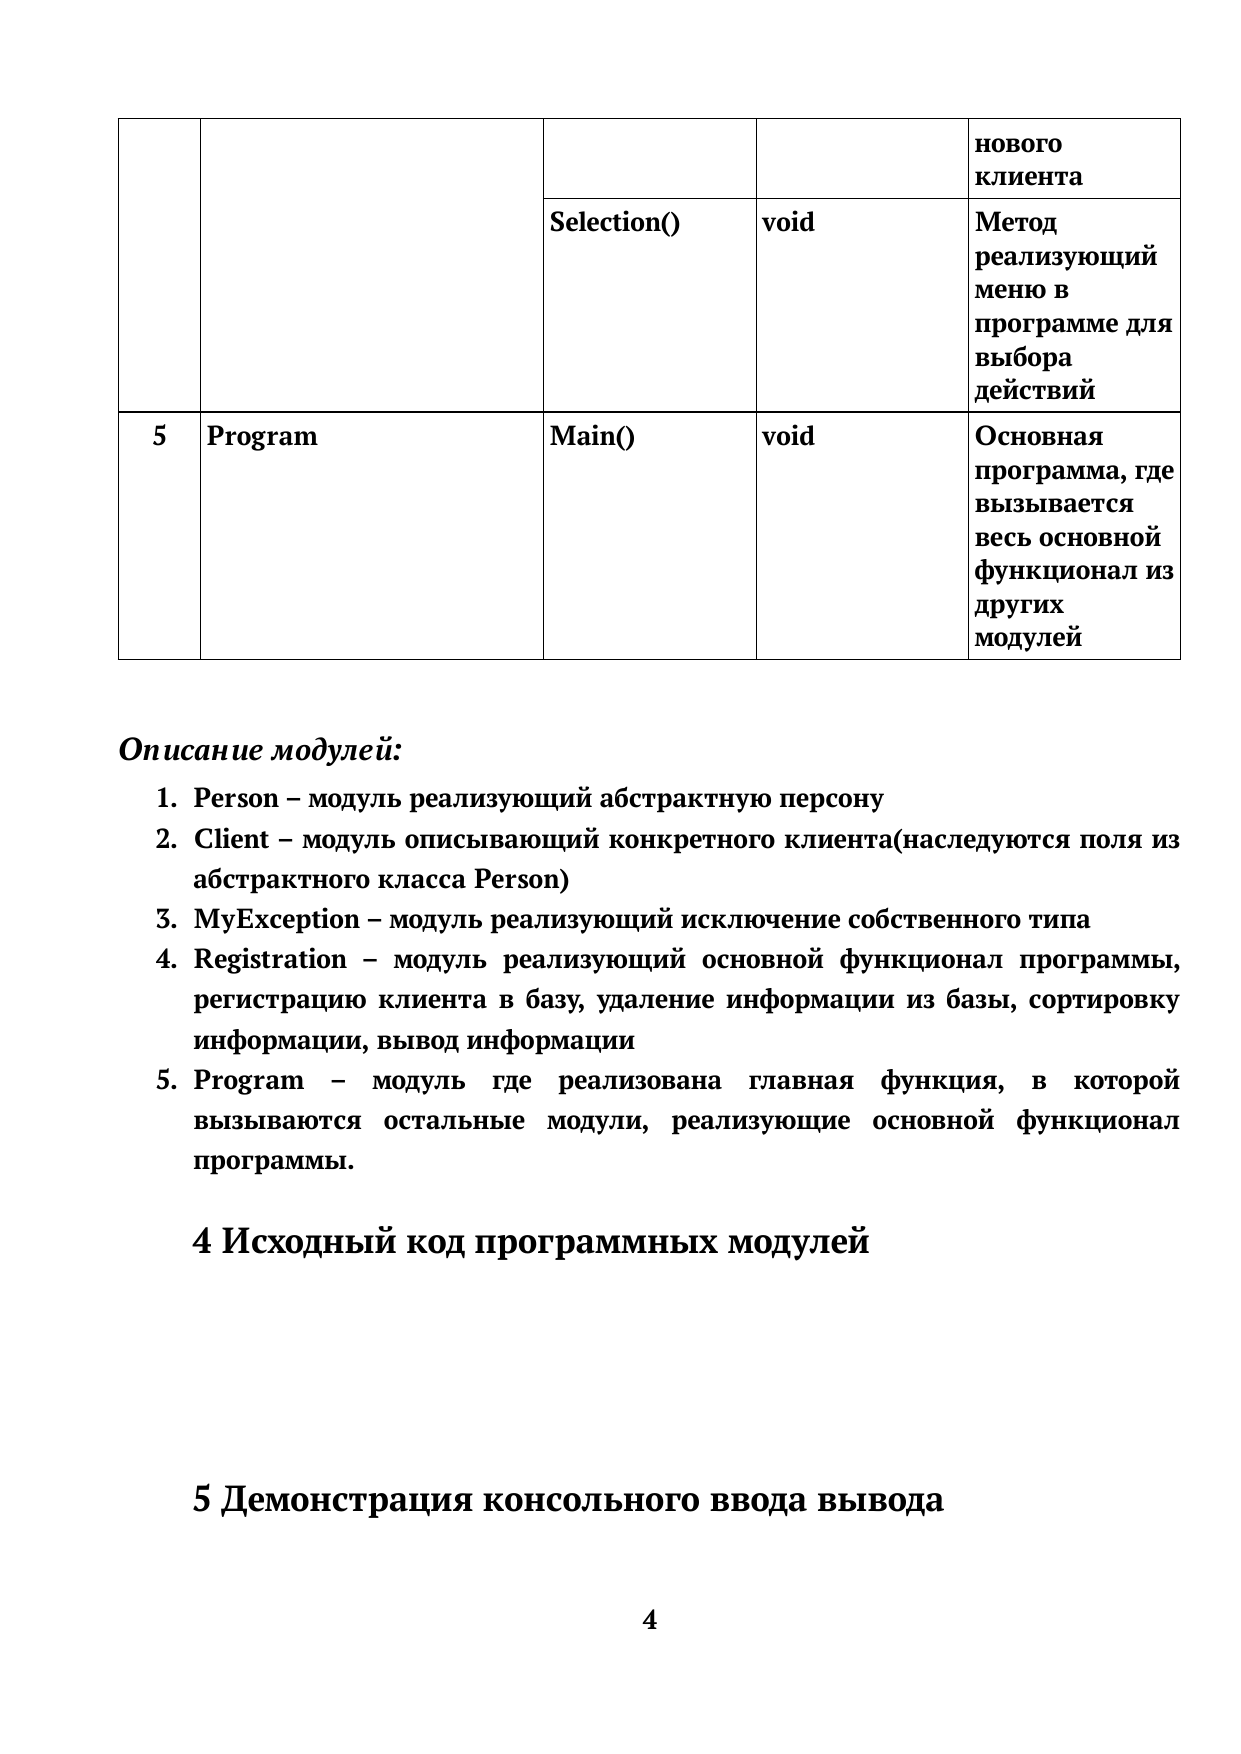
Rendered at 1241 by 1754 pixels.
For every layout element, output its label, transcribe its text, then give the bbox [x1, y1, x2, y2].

table_cell [757, 119, 968, 198]
subtitle Описание модулей: [118, 729, 1181, 768]
table_cell 5 [119, 413, 200, 659]
table_cell Selection() [544, 199, 756, 411]
list Client – модуль описывающий конкретного клиента(наследуются поля из абстрактного класса Person) [156, 821, 1181, 894]
list MyException – модуль реализующий исключение собственного типа [156, 901, 1181, 935]
list Registration – модуль реализующий основной функционал программы, регистрацию клиента в базу, удаление информации из базы, сортировку информации, вывод информации [156, 941, 1181, 1055]
list Program – модуль где реализована главная функция, в которой вызываются остальные модули, реализующие основной функционал программы. [156, 1062, 1181, 1176]
table_cell void [757, 199, 968, 411]
table_cell Метод реализующий меню в программе для выбора действий [969, 199, 1180, 411]
table_cell [544, 119, 756, 198]
list Person – модуль реализующий абстрактную персону [156, 781, 1181, 814]
table_cell Основная программа, где вызывается весь основной функционал из других модулей [969, 413, 1180, 659]
table_cell Main() [544, 413, 756, 659]
subtitle 4 Исходный код программных модулей [192, 1218, 1181, 1262]
table_cell void [757, 413, 968, 659]
table_cell нового клиента [969, 119, 1180, 198]
subtitle 5 Демонстрация консольного ввода вывода [192, 1476, 1181, 1520]
table_cell Program [201, 413, 543, 659]
